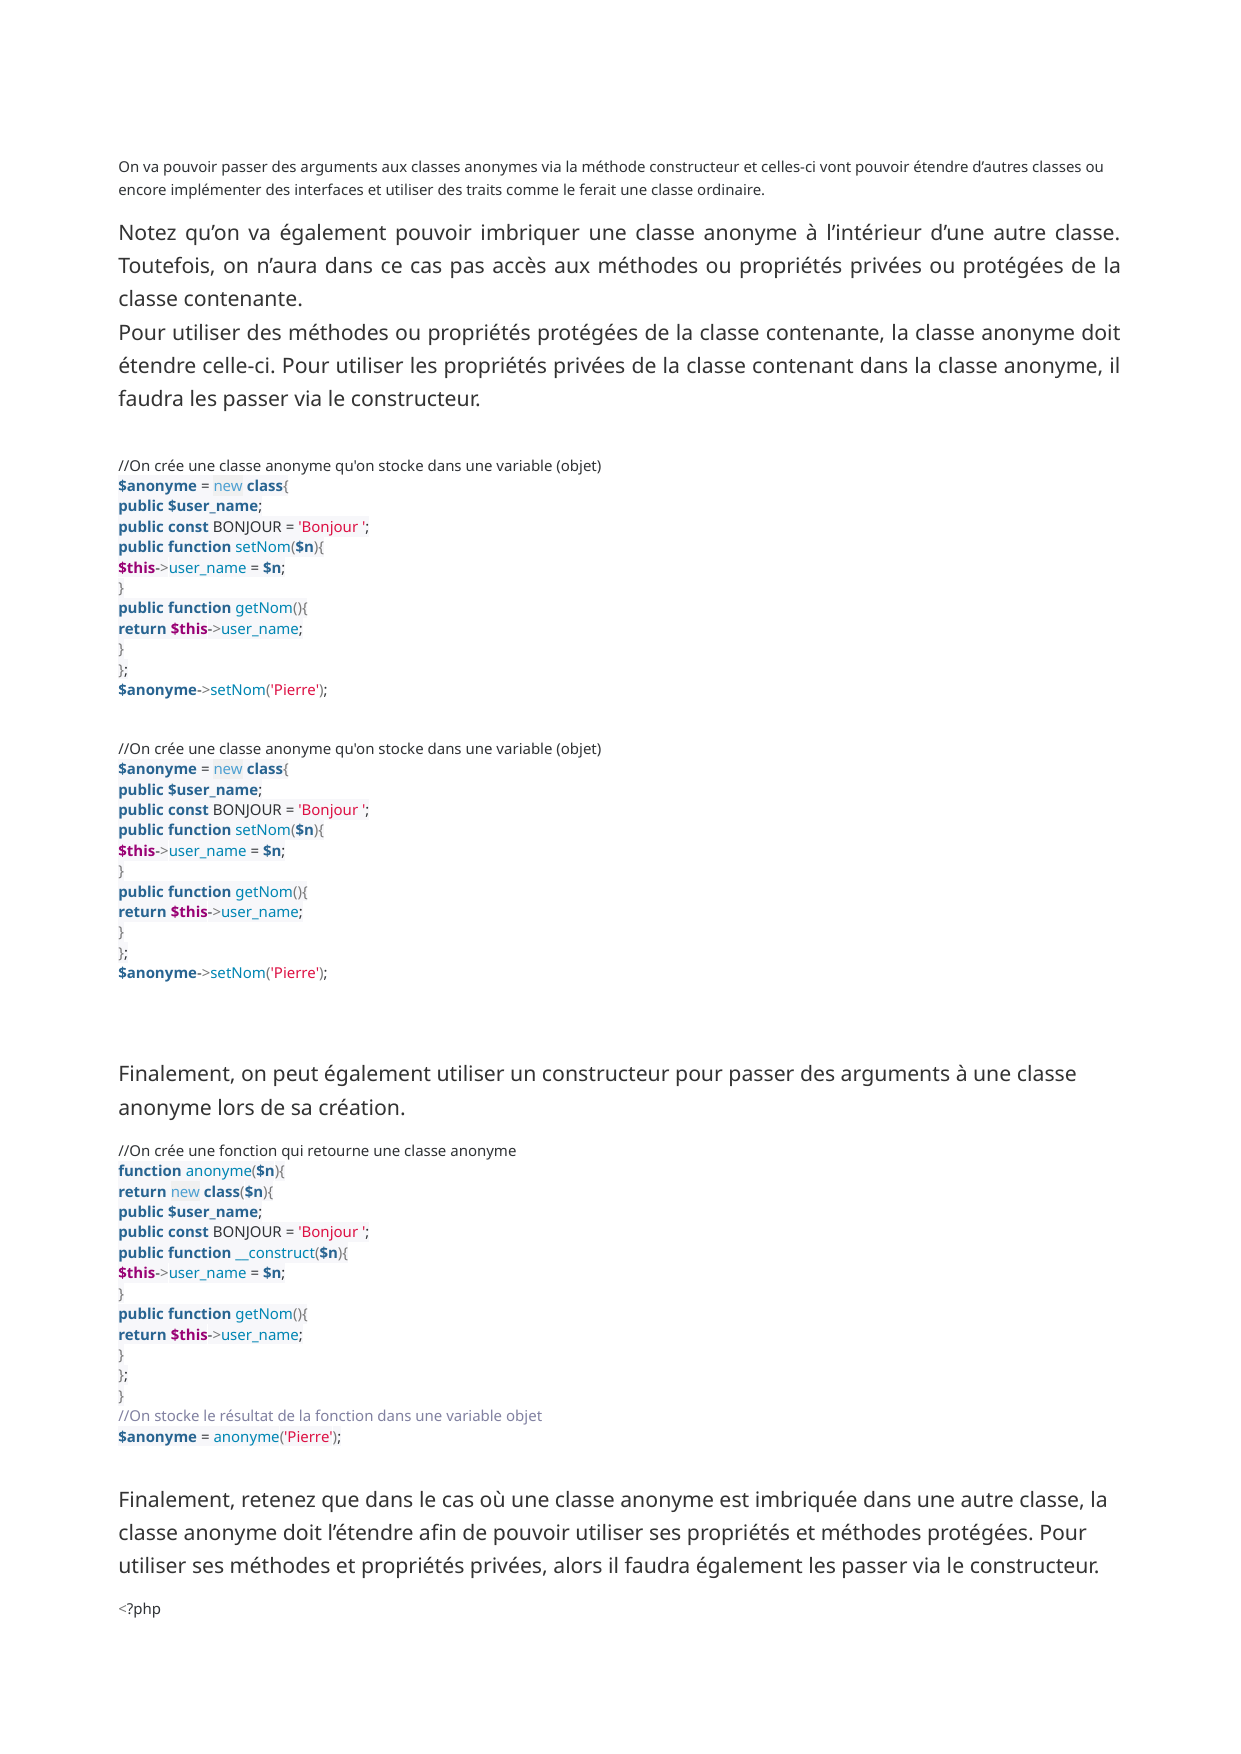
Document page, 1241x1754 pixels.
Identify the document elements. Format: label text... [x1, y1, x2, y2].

text $anonyme = new class{ [118, 475, 1122, 496]
text } [118, 1283, 1122, 1303]
text //On crée une classe anonyme qu'on stocke dans une variable (objet) [118, 455, 1122, 475]
text return $this->user_name; [118, 1324, 1122, 1344]
text }; [118, 942, 1122, 963]
text //On crée une classe anonyme qu'on stocke dans une variable (objet) [118, 738, 1122, 758]
text public $user_name; [118, 496, 1122, 516]
text On va pouvoir passer des arguments aux classes anonymes via la méthode constructeur et celles-ci vont pouvoir étendre d’autres classes ou encore implémenter des interfaces et utiliser des traits comme le ferait une classe ordinaire. [118, 156, 1122, 200]
text }; [118, 1365, 1122, 1385]
text public function setNom($n){ [118, 820, 1122, 840]
text $this->user_name = $n; [118, 840, 1122, 861]
text function anonyme($n){ [118, 1161, 1122, 1181]
text $this->user_name = $n; [118, 1263, 1122, 1283]
text } [118, 922, 1122, 942]
text public const BONJOUR = 'Bonjour '; [118, 799, 1122, 820]
text return $this->user_name; [118, 618, 1122, 639]
text //On crée une fonction qui retourne une classe anonyme [118, 1140, 1122, 1161]
text }; [118, 659, 1122, 679]
text } [118, 639, 1122, 659]
text $anonyme = anonyme('Pierre'); [118, 1426, 1122, 1446]
text Notez qu’on va également pouvoir imbriquer une classe anonyme à l’intérieur d’une autre classe. Toutefois, on n’aura dans ce cas pas accès aux méthodes ou propriétés privées ou protégées de la classe contenante. [118, 218, 1122, 313]
text Finalement, retenez que dans le cas où une classe anonyme est imbriquée dans une autre classe, la classe anonyme doit l’étendre afin de pouvoir utiliser ses propriétés et méthodes protégées. Pour utiliser ses méthodes et propriétés privées, alors il faudra également les passer via le constructeur. [118, 1484, 1122, 1580]
text public function getNom(){ [118, 881, 1122, 901]
text public $user_name; [118, 779, 1122, 799]
text public const BONJOUR = 'Bonjour '; [118, 1222, 1122, 1242]
text public function getNom(){ [118, 1303, 1122, 1324]
text public const BONJOUR = 'Bonjour '; [118, 516, 1122, 537]
text } [118, 861, 1122, 881]
text public function getNom(){ [118, 598, 1122, 618]
text $anonyme->setNom('Pierre'); [118, 679, 1122, 700]
text $anonyme = new class{ [118, 758, 1122, 779]
text $anonyme->setNom('Pierre'); [118, 963, 1122, 983]
text return new class($n){ [118, 1181, 1122, 1201]
text public function __construct($n){ [118, 1242, 1122, 1263]
text } [118, 1385, 1122, 1406]
text return $this->user_name; [118, 901, 1122, 922]
text } [118, 1344, 1122, 1365]
text <?php [118, 1599, 1122, 1619]
text Finalement, on peut également utiliser un constructeur pour passer des arguments à une classe anonyme lors de sa création. [118, 1059, 1122, 1121]
text } [118, 577, 1122, 598]
text public $user_name; [118, 1201, 1122, 1222]
text public function setNom($n){ [118, 537, 1122, 557]
text $this->user_name = $n; [118, 557, 1122, 577]
text Pour utiliser des méthodes ou propriétés protégées de la classe contenante, la classe anonyme doit étendre celle-ci. Pour utiliser les propriétés privées de la classe contenant dans la classe anonyme, il faudra les passer via le constructeur. [118, 317, 1122, 413]
text //On stocke le résultat de la fonction dans une variable objet [118, 1406, 1122, 1426]
